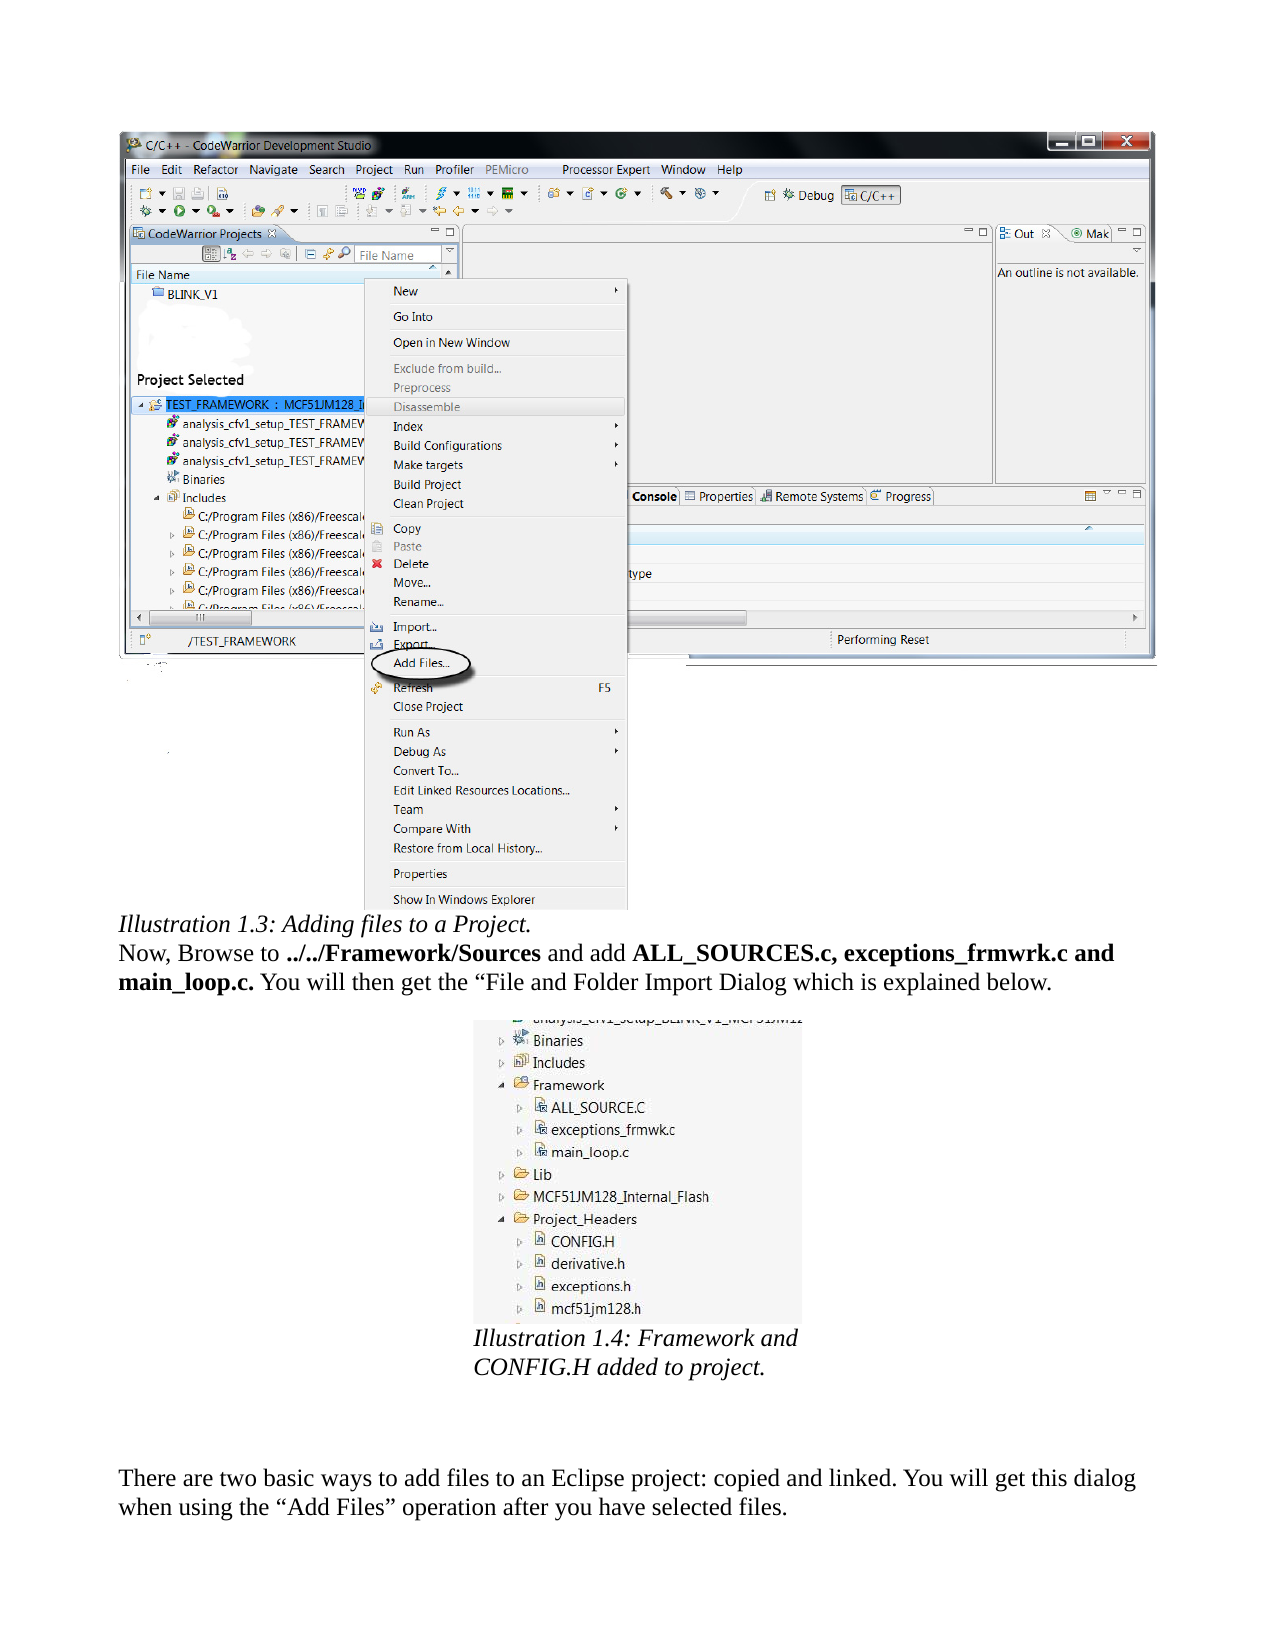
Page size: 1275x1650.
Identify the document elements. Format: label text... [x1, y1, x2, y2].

text [118, 118, 1157, 130]
picture [473, 1020, 803, 1324]
text Illustration 1.3: Adding files to a Project. [118, 910, 1157, 938]
text There are two basic ways to add files to an Eclipse project: copied and linked. You will get this dialog when using the “Add Files” operation after you have selected files. [118, 1463, 1157, 1521]
text Illustration 1.4: Framework and CONFIG.H added to project. [473, 1324, 802, 1381]
picture [118, 130, 1158, 910]
text Now, Browse to ../../Framework/Sources and add ALL_SOURCES.c, exceptions_frmwrk.c and main_loop.c. You will then get the “File and Folder Import Dialog which is explained below. [118, 938, 1157, 995]
